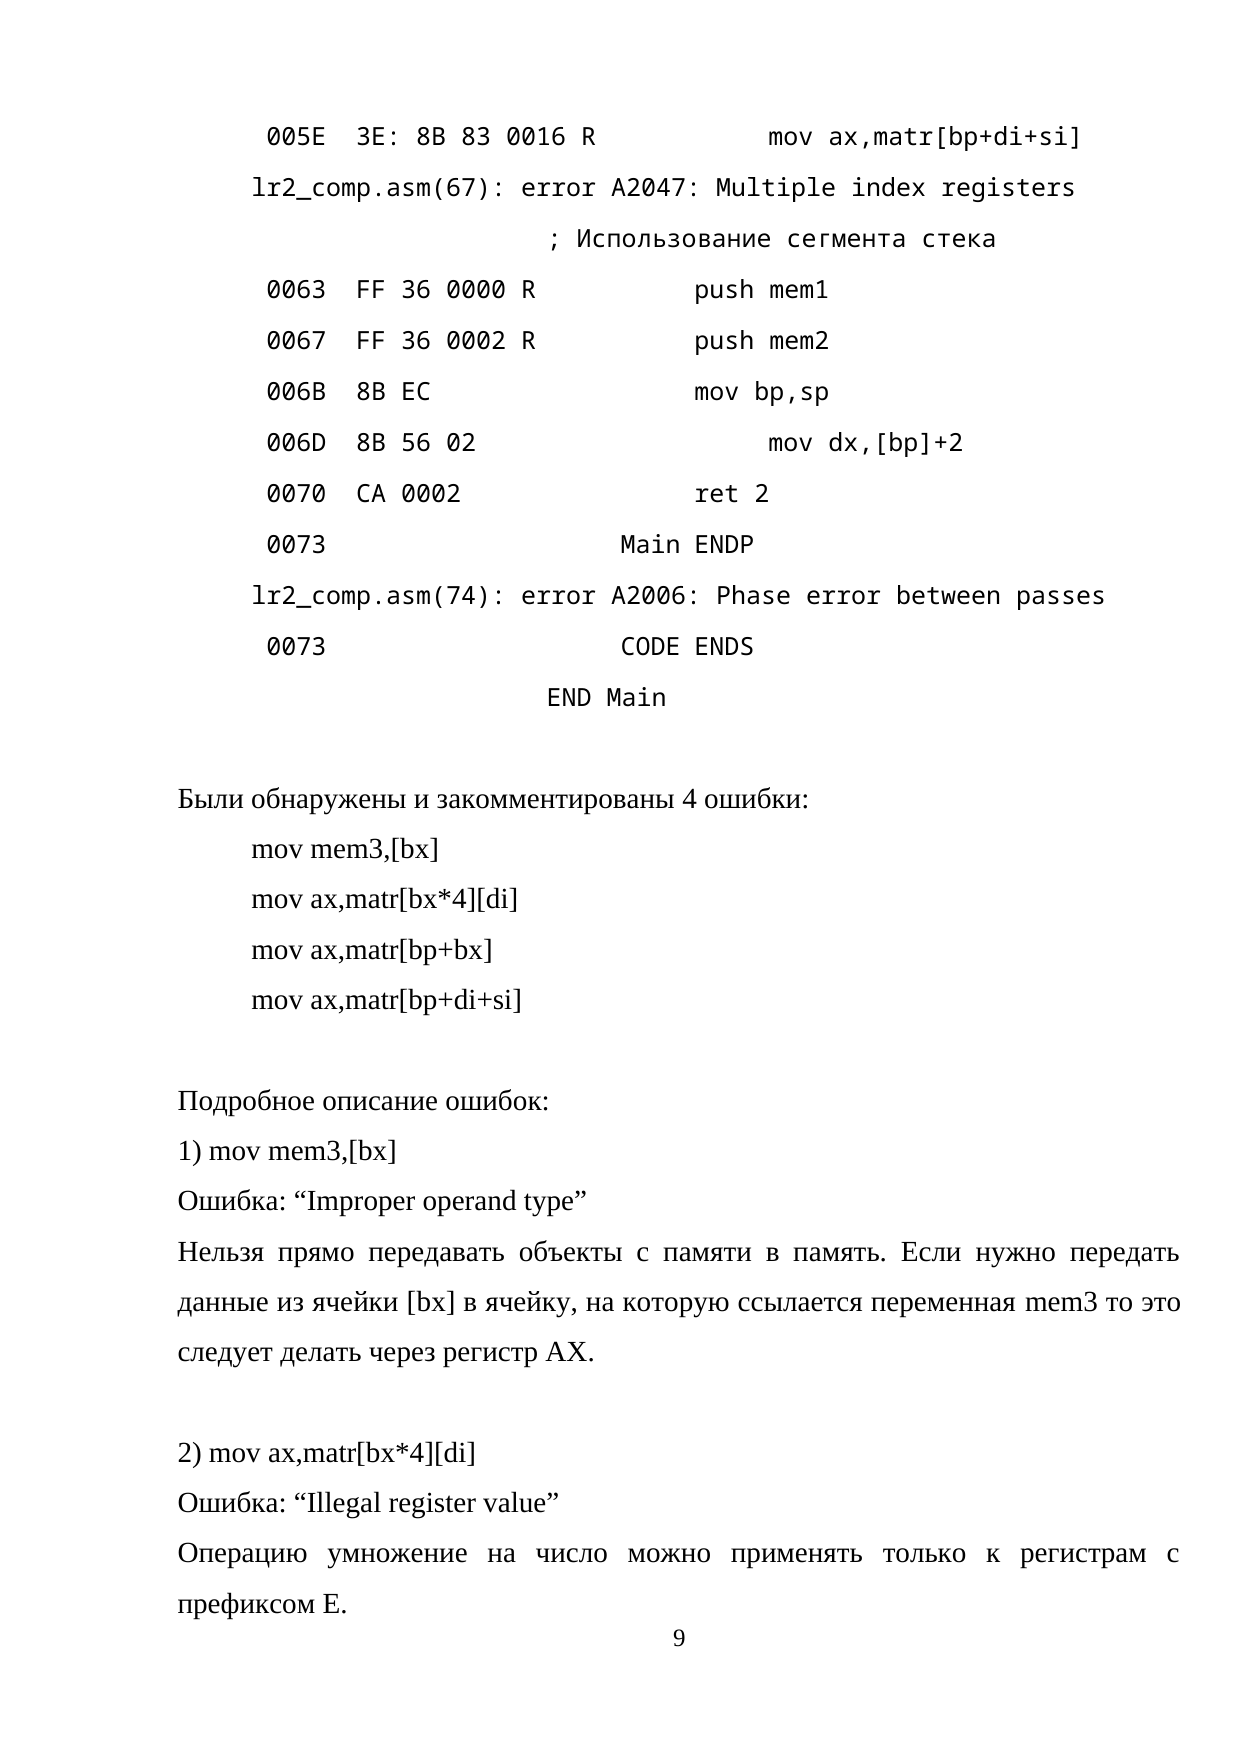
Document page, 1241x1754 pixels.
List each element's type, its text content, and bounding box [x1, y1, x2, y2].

text 2) mov ax,matr[bx*4][di] [177, 1435, 1181, 1468]
text Нельзя прямо передавать объекты с памяти в память. Если нужно передать данные из ячейки [bx] в ячейку, на которую ссылается переменная mem3 то это следует делать через регистр AX. [177, 1234, 1181, 1368]
text ; Использование сегмента стека [177, 220, 1181, 254]
text mov ax,matr[bx*4][di] [177, 882, 1181, 915]
text Операцию умножение на число можно применять только к регистрам с префиксом E. [177, 1536, 1181, 1619]
text mov ax,matr[bp+bx] [177, 932, 1181, 965]
text 0073 Main ENDP [177, 526, 1181, 561]
text Были обнаружены и закомментированы 4 ошибки: [177, 781, 1181, 814]
text Ошибка: “Illegal register value” [177, 1485, 1181, 1519]
text mov ax,matr[bp+di+si] [177, 982, 1181, 1016]
text lr2_comp.asm(67): error A2047: Multiple index registers [177, 169, 1181, 203]
text 0070 CA 0002 ret 2 [177, 475, 1181, 509]
text 006B 8B EC mov bp,sp [177, 373, 1181, 407]
text Ошибка: “Improper operand type” [177, 1183, 1181, 1217]
text lr2_comp.asm(74): error A2006: Phase error between passes [177, 577, 1181, 612]
text 006D 8B 56 02 mov dx,[bp]+2 [177, 424, 1181, 458]
text 1) mov mem3,[bx] [177, 1133, 1181, 1167]
text Подробное описание ошибок: [177, 1083, 1181, 1116]
text 0063 FF 36 0000 R push mem1 [177, 271, 1181, 305]
text END Main [177, 679, 1181, 714]
text mov mem3,[bx] [177, 831, 1181, 865]
text 0073 CODE ENDS [177, 628, 1181, 663]
text 0067 FF 36 0002 R push mem2 [177, 322, 1181, 356]
text 005E 3E: 8B 83 0016 R mov ax,matr[bp+di+si] [177, 118, 1181, 152]
